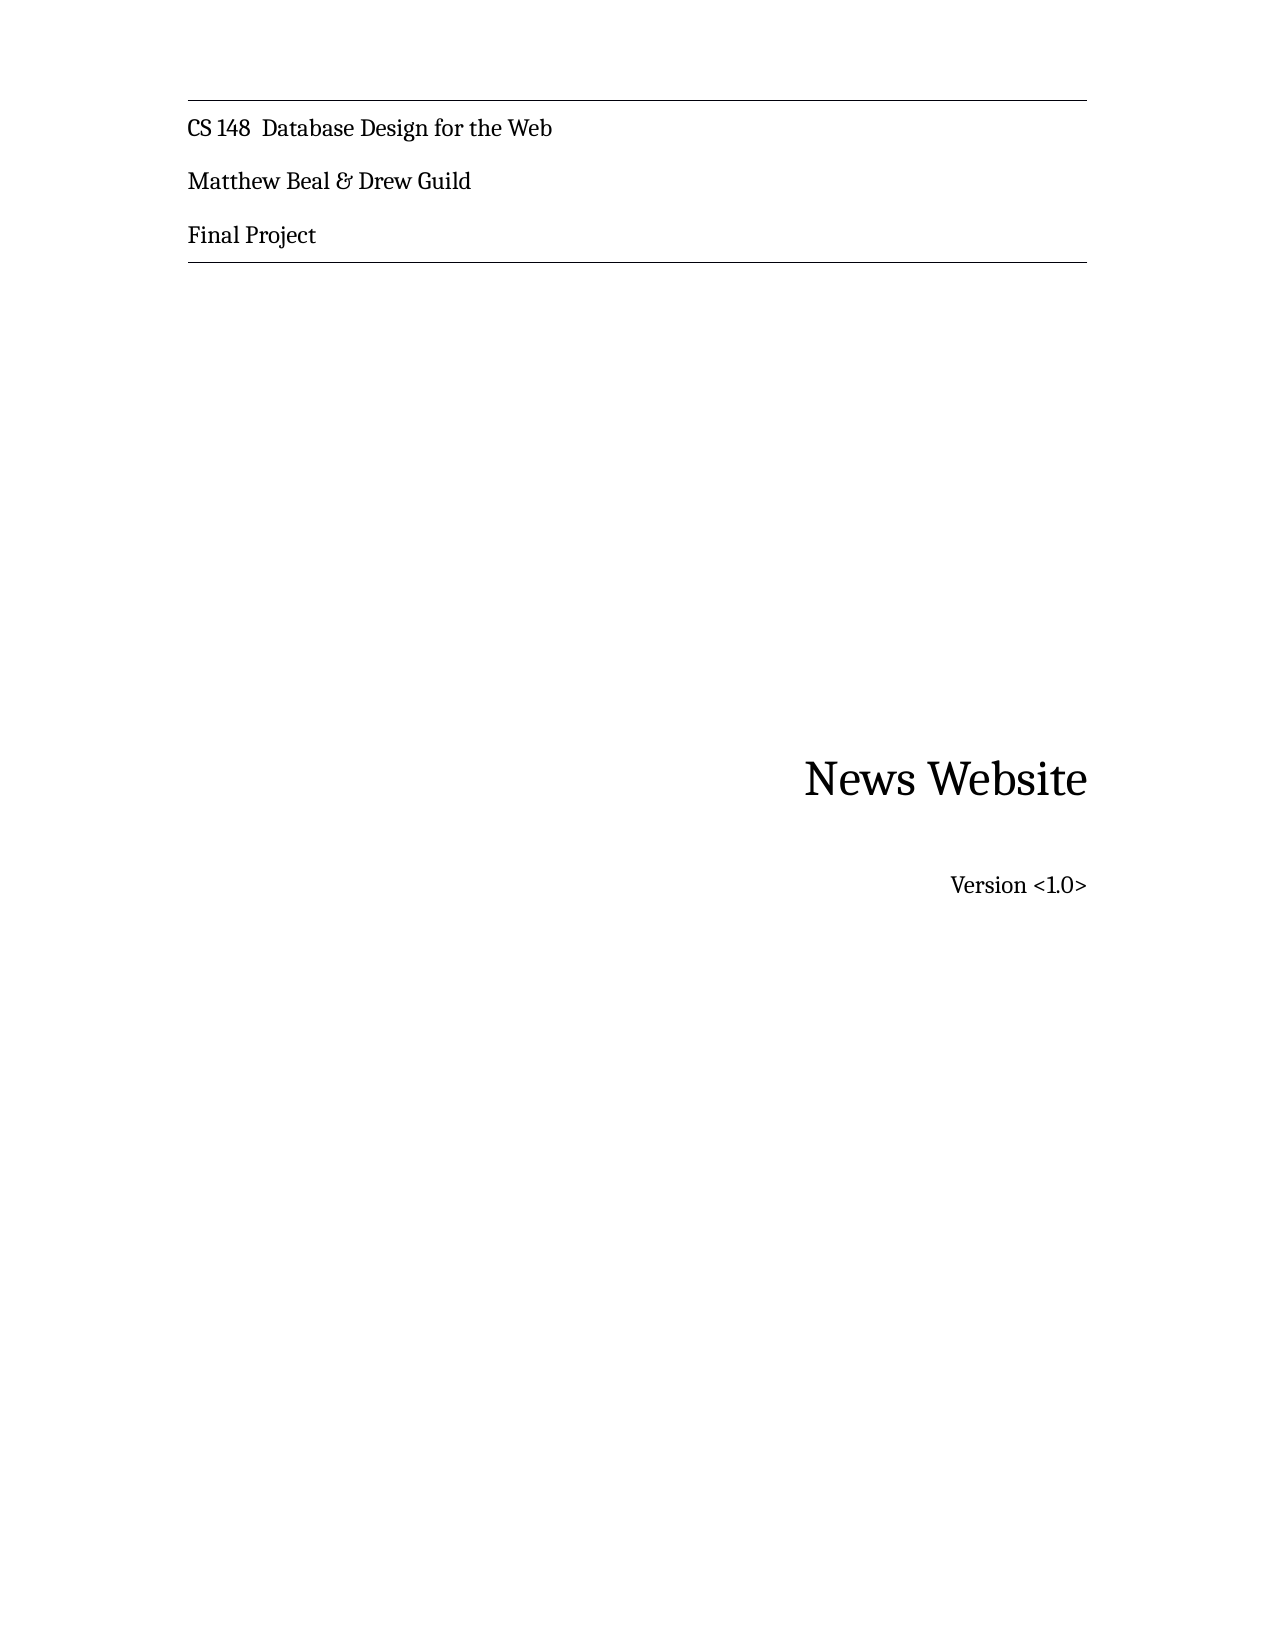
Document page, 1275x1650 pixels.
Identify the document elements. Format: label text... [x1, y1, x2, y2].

text CS 148 Database Design for the Web [187, 101, 1087, 142]
text Final Project [187, 207, 1087, 263]
text News Website [187, 751, 1087, 808]
text Matthew Beal & Drew Guild [187, 154, 1087, 196]
text Version <1.0> [187, 871, 1087, 899]
